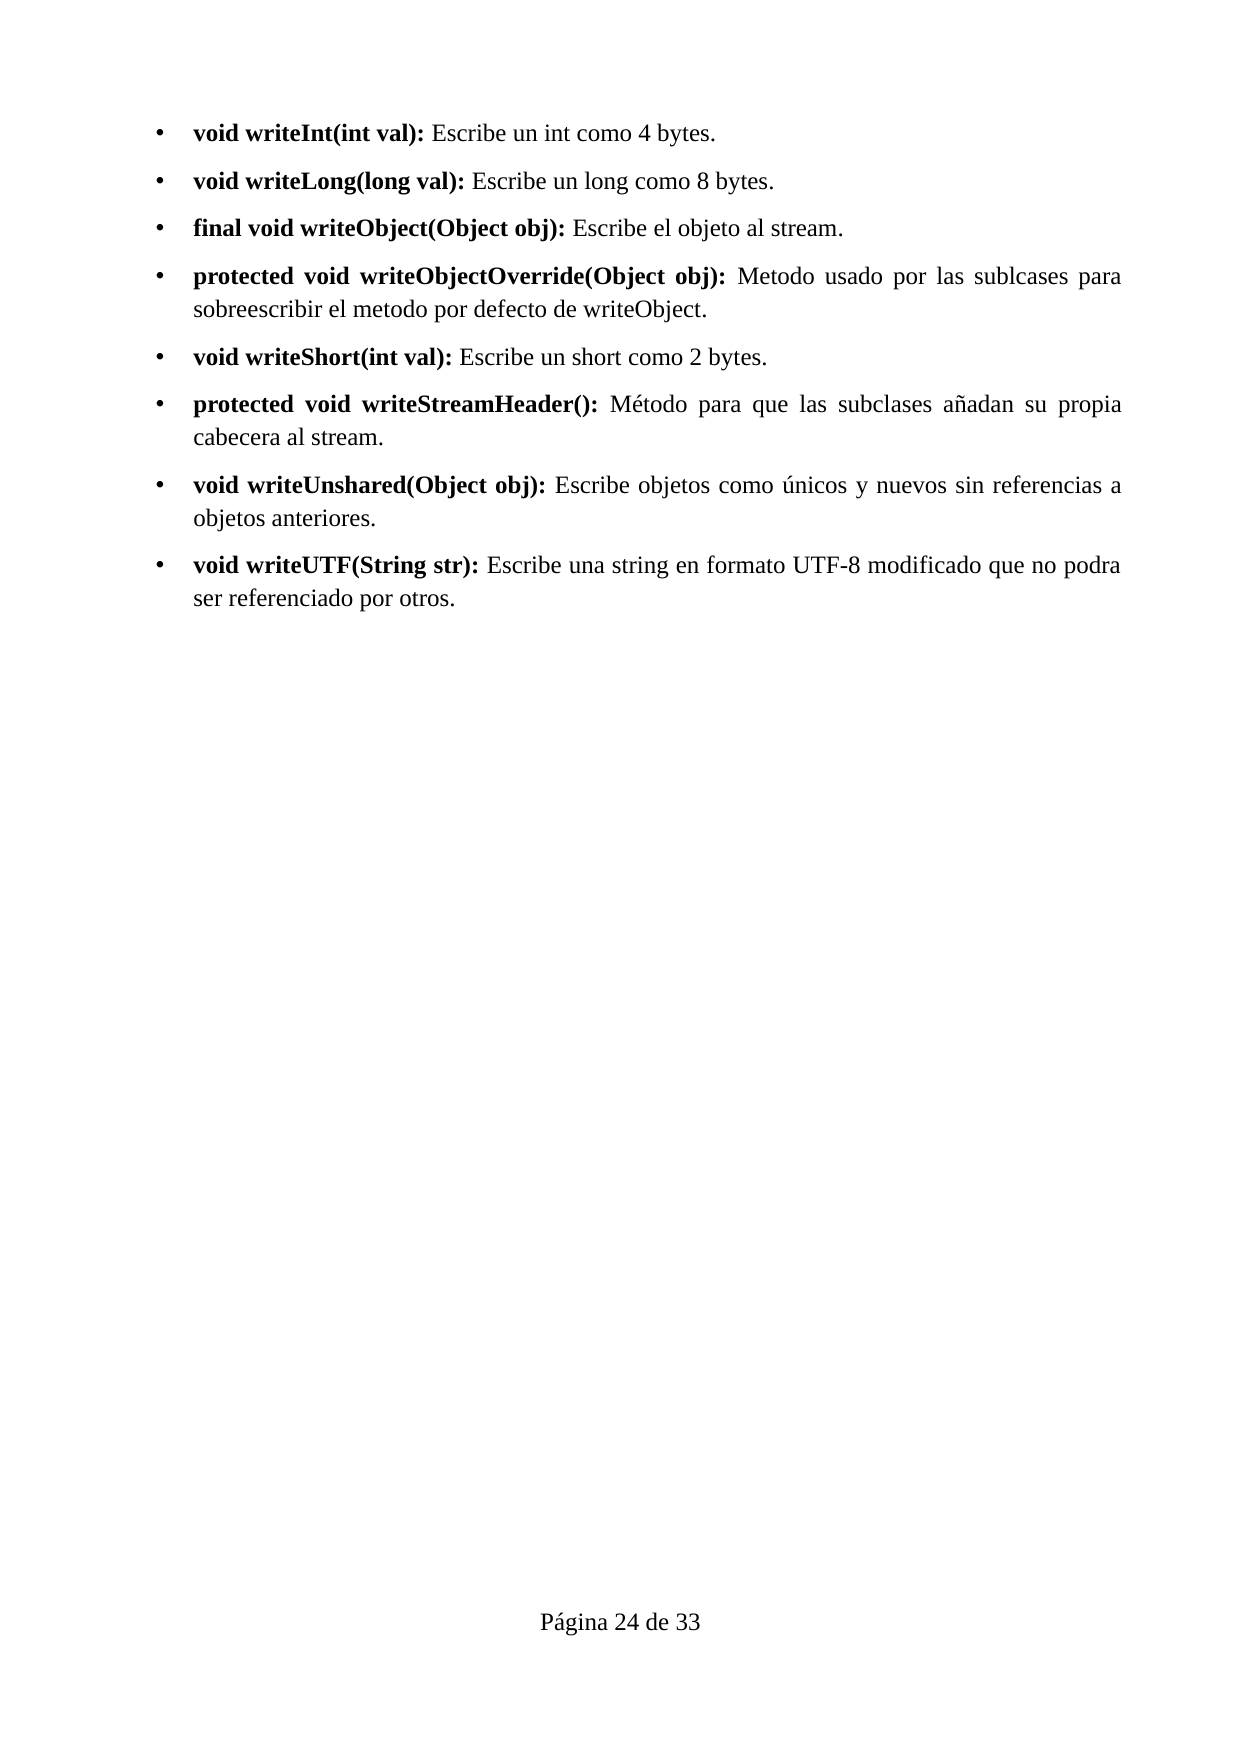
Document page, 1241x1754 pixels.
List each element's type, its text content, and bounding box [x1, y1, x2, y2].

list void writeUTF(String str): Escribe una string en formato UTF-8 modificado que no podra ser referenciado por otros. [156, 550, 1122, 612]
list void writeShort(int val): Escribe un short como 2 bytes. [156, 342, 1122, 370]
list protected void writeObjectOverride(Object obj): Metodo usado por las sublcases para sobreescribir el metodo por defecto de writeObject. [156, 261, 1122, 323]
list void writeUnshared(Object obj): Escribe objetos como únicos y nuevos sin referencias a objetos anteriores. [156, 470, 1122, 532]
list void writeLong(long val): Escribe un long como 8 bytes. [156, 166, 1122, 194]
list protected void writeStreamHeader(): Método para que las subclases añadan su propia cabecera al stream. [156, 389, 1122, 451]
list final void writeObject(Object obj): Escribe el objeto al stream. [156, 213, 1122, 242]
list void writeInt(int val): Escribe un int como 4 bytes. [156, 118, 1122, 147]
